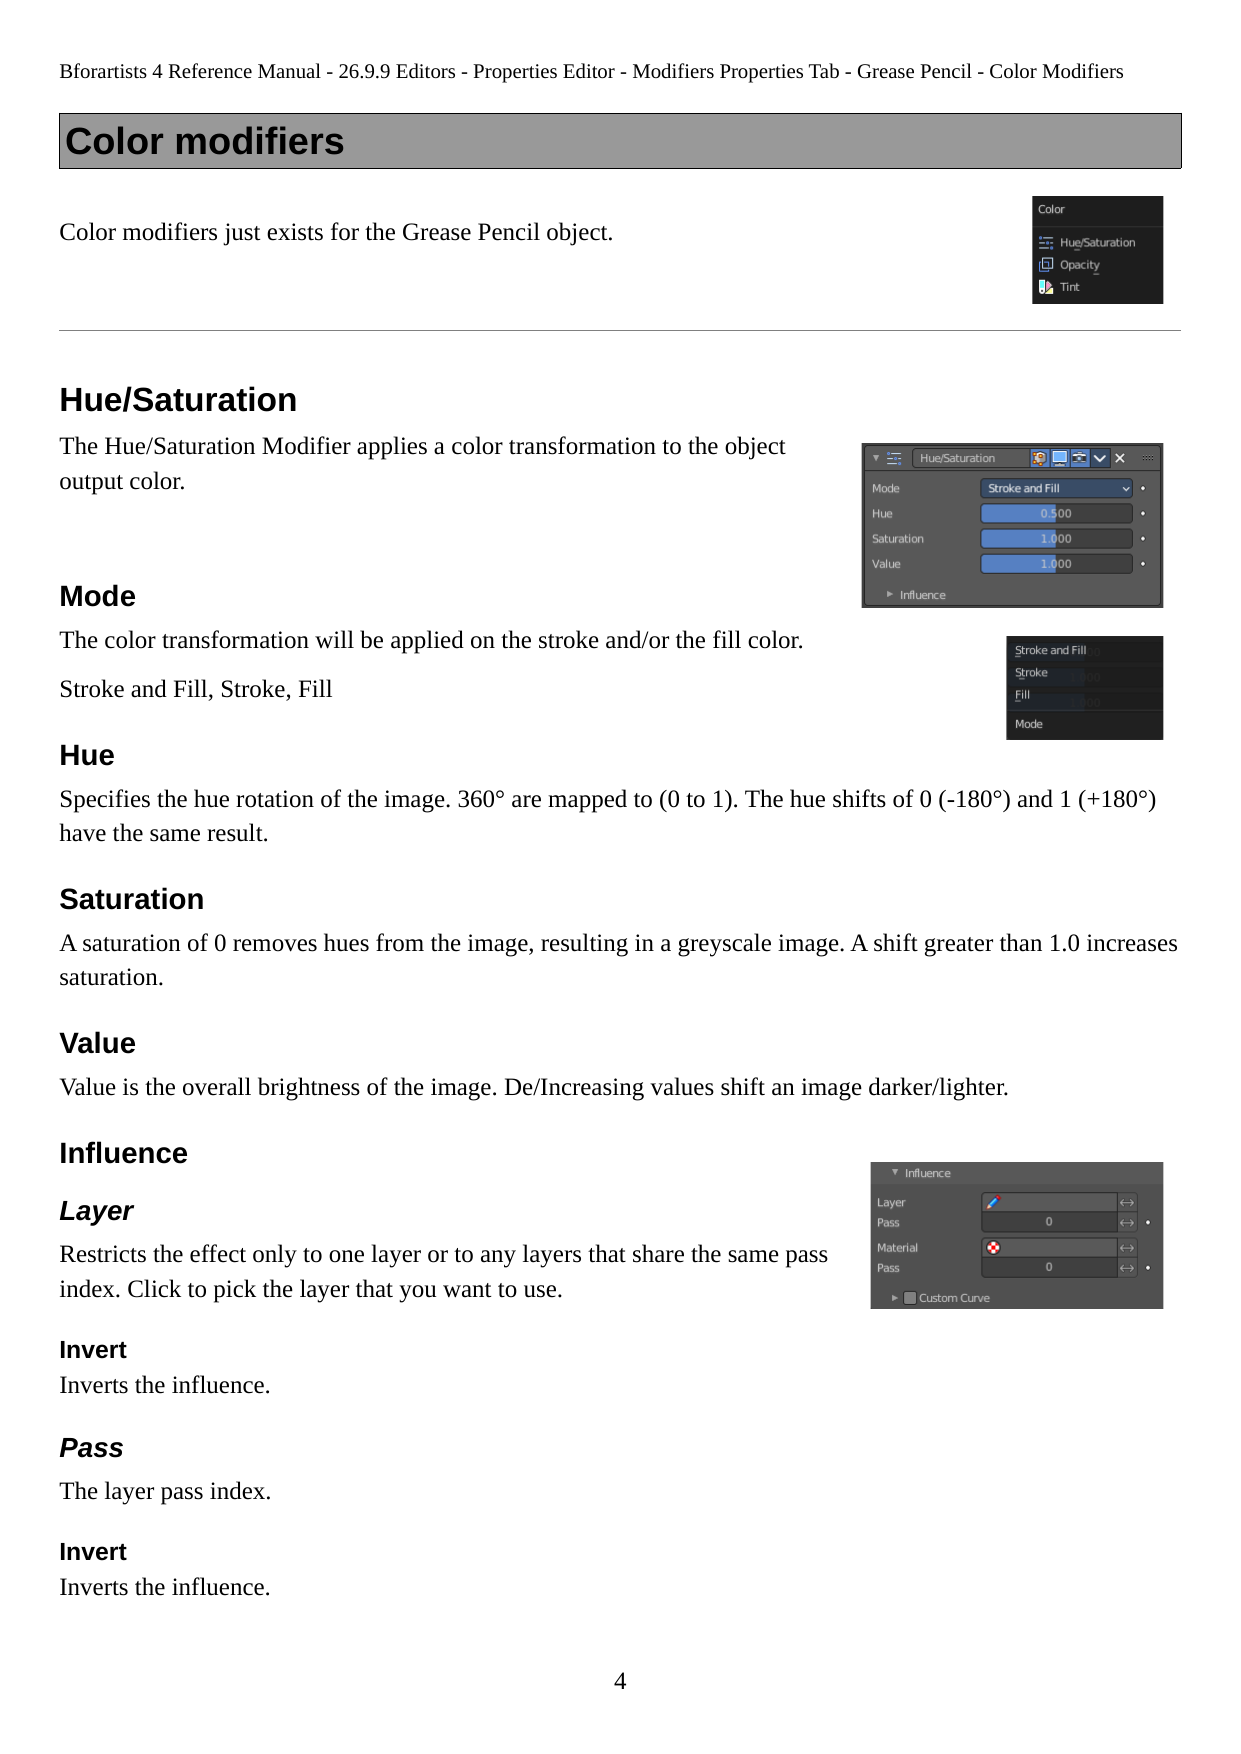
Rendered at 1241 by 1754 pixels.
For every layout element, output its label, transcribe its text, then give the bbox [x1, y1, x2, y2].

text Color modifiers just exists for the Grease Pencil object. [59, 217, 1032, 246]
subtitle Invert [59, 1335, 1181, 1364]
text The color transformation will be applied on the stroke and/or the fill color. [59, 625, 1181, 653]
picture [1032, 196, 1164, 304]
subtitle Saturation [59, 882, 1181, 916]
picture [861, 443, 1164, 608]
picture [870, 1162, 1164, 1309]
text The layer pass index. [59, 1476, 1181, 1505]
text Stroke and Fill, Stroke, Fill [59, 674, 1006, 702]
text Value is the overall brightness of the image. De/Increasing values shift an image darker/lighter. [59, 1072, 1181, 1101]
text Restricts the effect only to one layer or to any layers that share the same pass index. Click to pick the layer that you want to use. [59, 1239, 870, 1302]
subtitle Layer [59, 1195, 870, 1227]
subtitle Hue/Saturation [59, 380, 1181, 419]
text A saturation of 0 removes hues from the image, resulting in a greyscale image. A shift greater than 1.0 increases saturation. [59, 928, 1181, 991]
text The Hue/Saturation Modifier applies a color transformation to the object output color. [59, 431, 1181, 494]
picture [1006, 636, 1164, 740]
subtitle Mode [59, 578, 1181, 612]
subtitle Pass [59, 1432, 1181, 1463]
text Specifies the hue rotation of the image. 360° are mapped to (0 to 1). The hue shifts of 0 (-180°) and 1 (+180°) have the same result. [59, 784, 1181, 847]
text Inverts the influence. [59, 1572, 1181, 1601]
text Inverts the influence. [59, 1370, 1181, 1399]
subtitle [1164, 1195, 1181, 1227]
table_header Color modifiers [60, 114, 1181, 168]
subtitle Hue [59, 737, 1181, 771]
subtitle Influence [59, 1136, 1181, 1170]
subtitle Invert [59, 1537, 1181, 1566]
subtitle Value [59, 1026, 1181, 1060]
